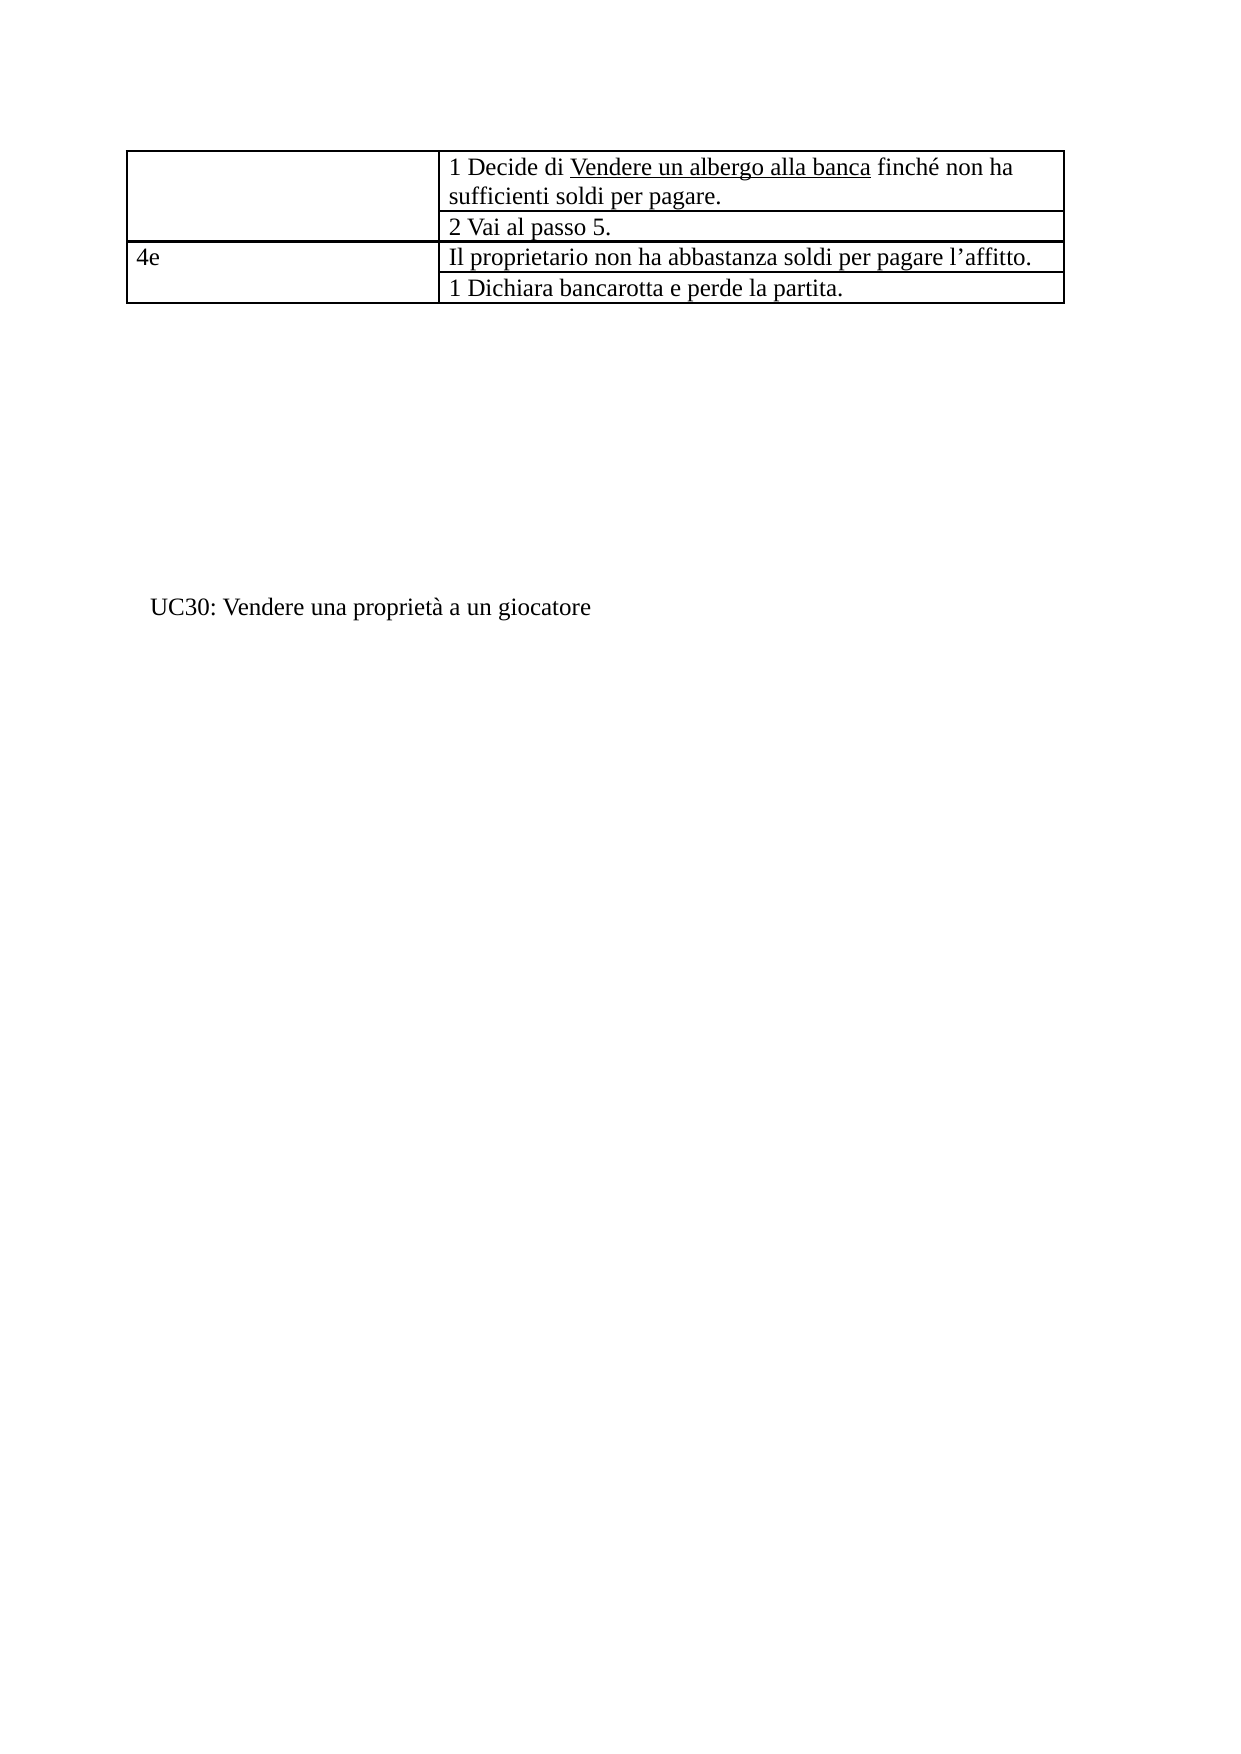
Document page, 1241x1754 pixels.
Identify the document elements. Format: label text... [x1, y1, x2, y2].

table_cell 1 Decide di Vendere un albergo alla banca finché non ha sufficienti soldi per pagare. [440, 152, 1063, 209]
table_cell 2 Vai al passo 5. [440, 212, 1063, 240]
table_cell 1 Dichiara bancarotta e perde la partita. [440, 273, 1063, 302]
table_cell Il proprietario non ha abbastanza soldi per pagare l’affitto. [440, 243, 1063, 271]
table_cell 4e [128, 243, 438, 302]
table_cell [128, 152, 438, 240]
text UC30: Vendere una proprietà a un giocatore [150, 592, 1090, 620]
